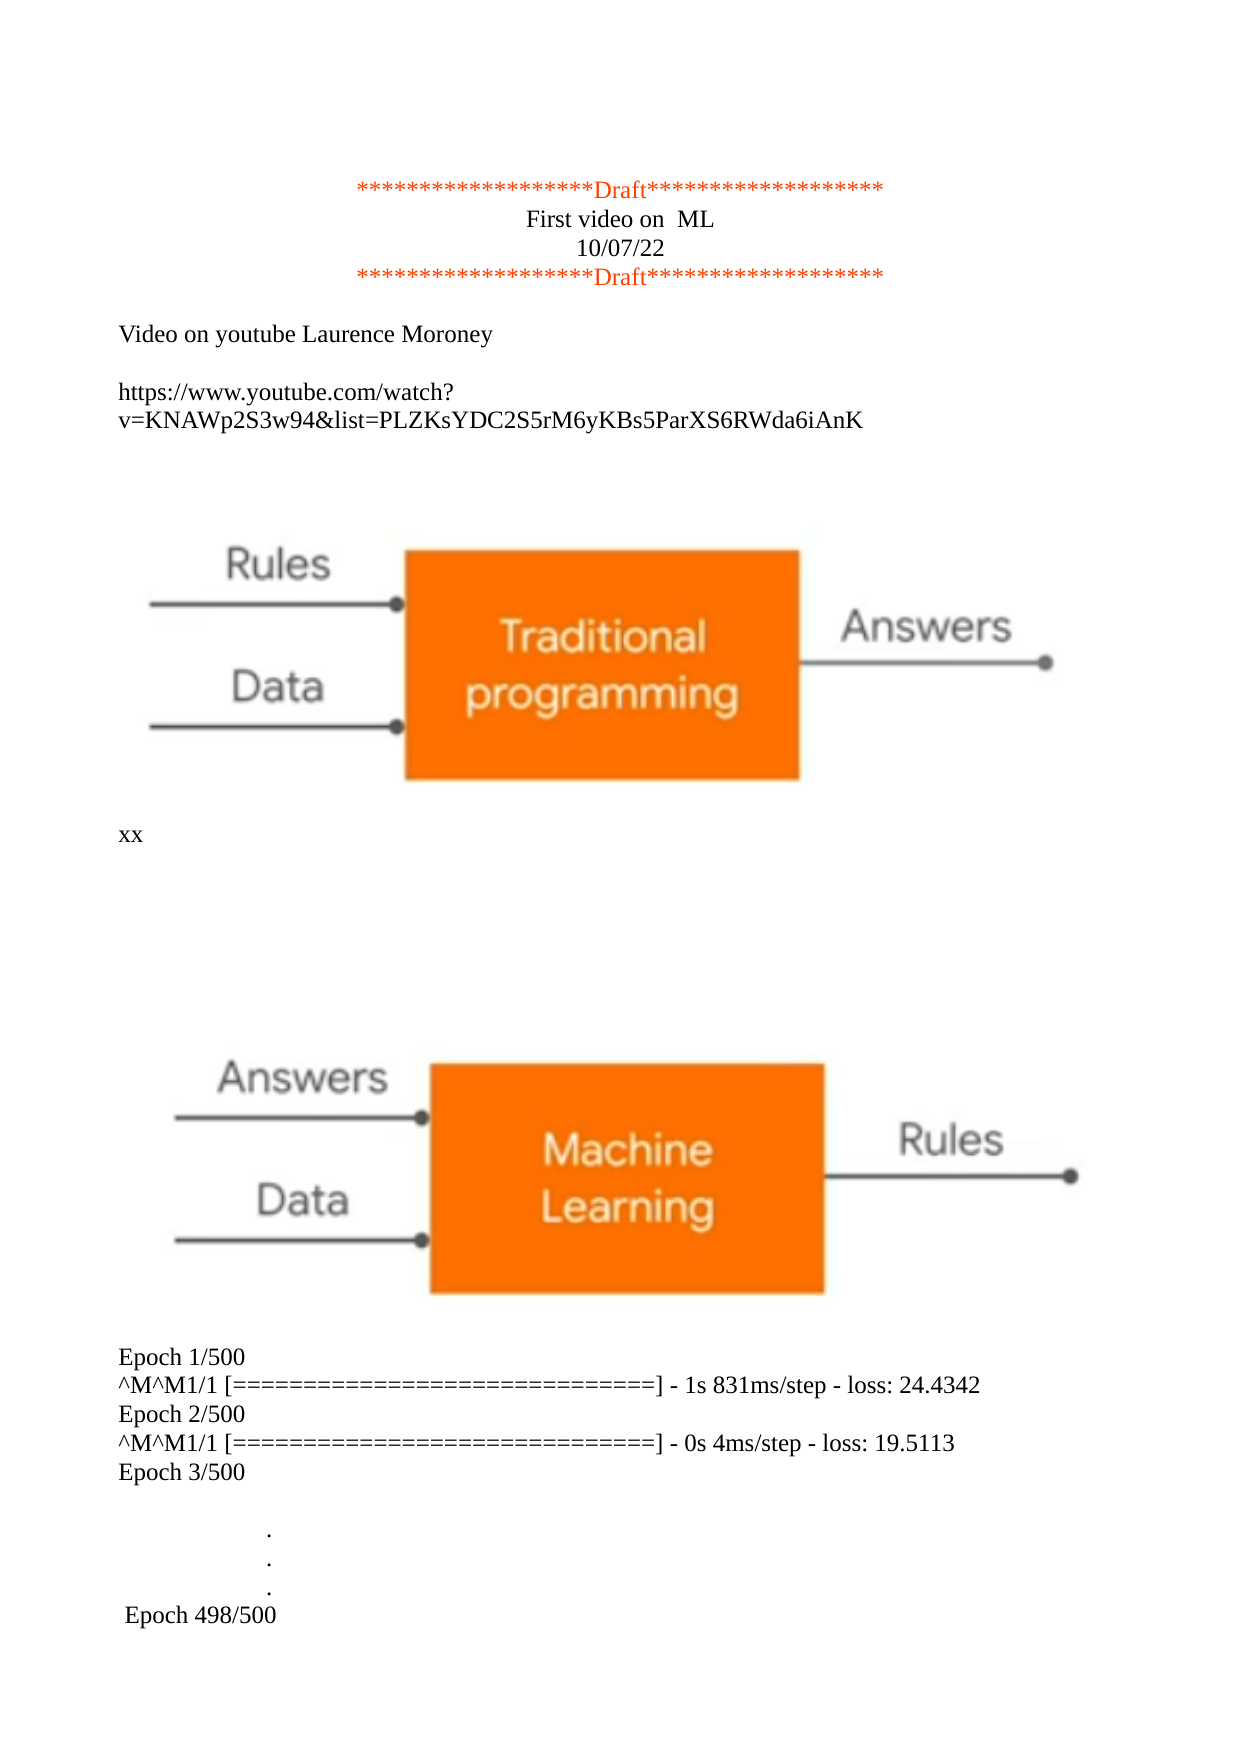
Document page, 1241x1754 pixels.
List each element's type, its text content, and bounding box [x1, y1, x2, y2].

text . [118, 1543, 1122, 1572]
text Video on youtube Laurence Moroney [118, 319, 1122, 348]
text . [118, 1514, 1122, 1543]
text Epoch 498/500 [118, 1600, 1122, 1629]
text https://www.youtube.com/watch?v=KNAWp2S3w94&list=PLZKsYDC2S5rM6yKBs5ParXS6RWda6iAnK [118, 377, 1122, 434]
picture [138, 991, 1102, 1342]
text Epoch 2/500 [118, 1399, 1122, 1428]
text xx [118, 463, 1122, 848]
text 10/07/22 [118, 233, 1122, 262]
text Epoch 1/500 [118, 992, 1122, 1370]
text ^M^M1/1 [==============================] - 0s 4ms/step - loss: 19.5113 [118, 1428, 1122, 1457]
text *******************Draft******************* [118, 262, 1122, 291]
text . [118, 1572, 1122, 1600]
text *******************Draft******************* [118, 176, 1122, 204]
text ^M^M1/1 [==============================] - 1s 831ms/step - loss: 24.4342 [118, 1370, 1122, 1399]
picture [138, 463, 1102, 820]
text Epoch 3/500 [118, 1457, 1122, 1485]
text First video on ML [118, 204, 1122, 233]
